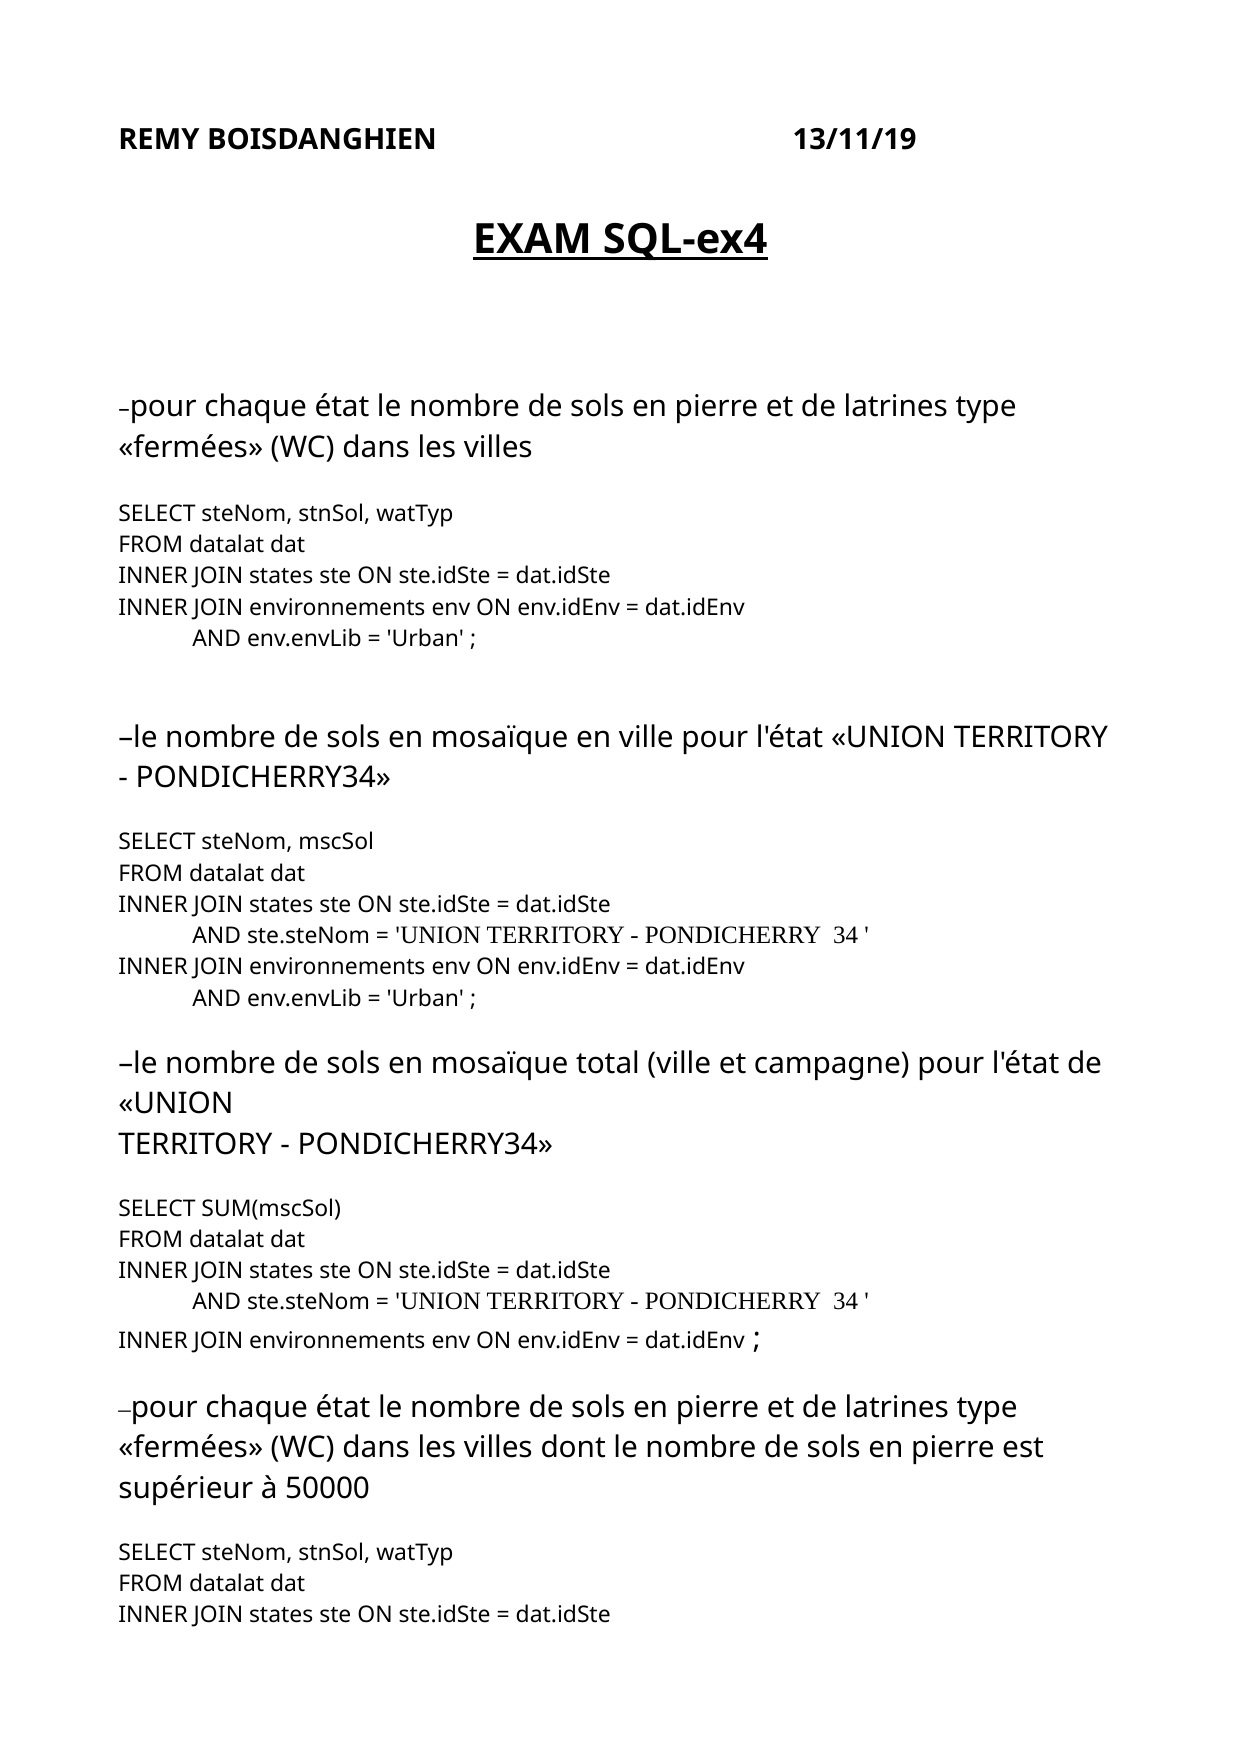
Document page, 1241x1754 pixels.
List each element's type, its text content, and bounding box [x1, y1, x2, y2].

text EXAM SQL-ex4 [118, 209, 1122, 266]
text –le nombre de sols en mosaïque total (ville et campagne) pour l'état de «UNION [118, 1042, 1122, 1122]
text –le nombre de sols en mosaïque en ville pour l'état «UNION TERRITORY - PONDICHERRY34» [118, 716, 1122, 797]
text FROM datalat dat [118, 1567, 1122, 1598]
text SELECT steNom, stnSol, watTyp [118, 1536, 1122, 1567]
text AND env.envLib = 'Urban' ; [118, 622, 1122, 653]
text INNER JOIN states ste ON ste.idSte = dat.idSte [118, 1254, 1122, 1285]
text AND ste.steNom = 'UNION TERRITORY - PONDICHERRY 34 ' [118, 919, 1122, 950]
text INNER JOIN states ste ON ste.idSte = dat.idSte [118, 559, 1122, 591]
text INNER JOIN environnements env ON env.idEnv = dat.idEnv [118, 591, 1122, 622]
text FROM datalat dat [118, 528, 1122, 559]
text FROM datalat dat [118, 857, 1122, 888]
text TERRITORY - PONDICHERRY34» [118, 1122, 1122, 1163]
text AND env.envLib = 'Urban' ; [118, 982, 1122, 1013]
text INNER JOIN environnements env ON env.idEnv = dat.idEnv [118, 950, 1122, 982]
text SELECT SUM(mscSol) [118, 1192, 1122, 1223]
text AND ste.steNom = 'UNION TERRITORY - PONDICHERRY 34 ' [118, 1285, 1122, 1317]
text INNER JOIN environnements env ON env.idEnv = dat.idEnv ; [118, 1317, 1122, 1357]
text INNER JOIN states ste ON ste.idSte = dat.idSte [118, 1598, 1122, 1629]
text FROM datalat dat [118, 1223, 1122, 1254]
text REMY BOISDANGHIEN 13/11/19 [118, 118, 1122, 158]
text INNER JOIN states ste ON ste.idSte = dat.idSte [118, 888, 1122, 919]
text SELECT steNom, mscSol [118, 825, 1122, 857]
text –pour chaque état le nombre de sols en pierre et de latrines type «fermées» (WC) dans les villes dont le nombre de sols en pierre est supérieur à 50000 [118, 1386, 1122, 1507]
text SELECT steNom, stnSol, watTyp [118, 497, 1122, 528]
text –pour chaque état le nombre de sols en pierre et de latrines type «fermées» (WC) dans les villes [118, 385, 1122, 466]
